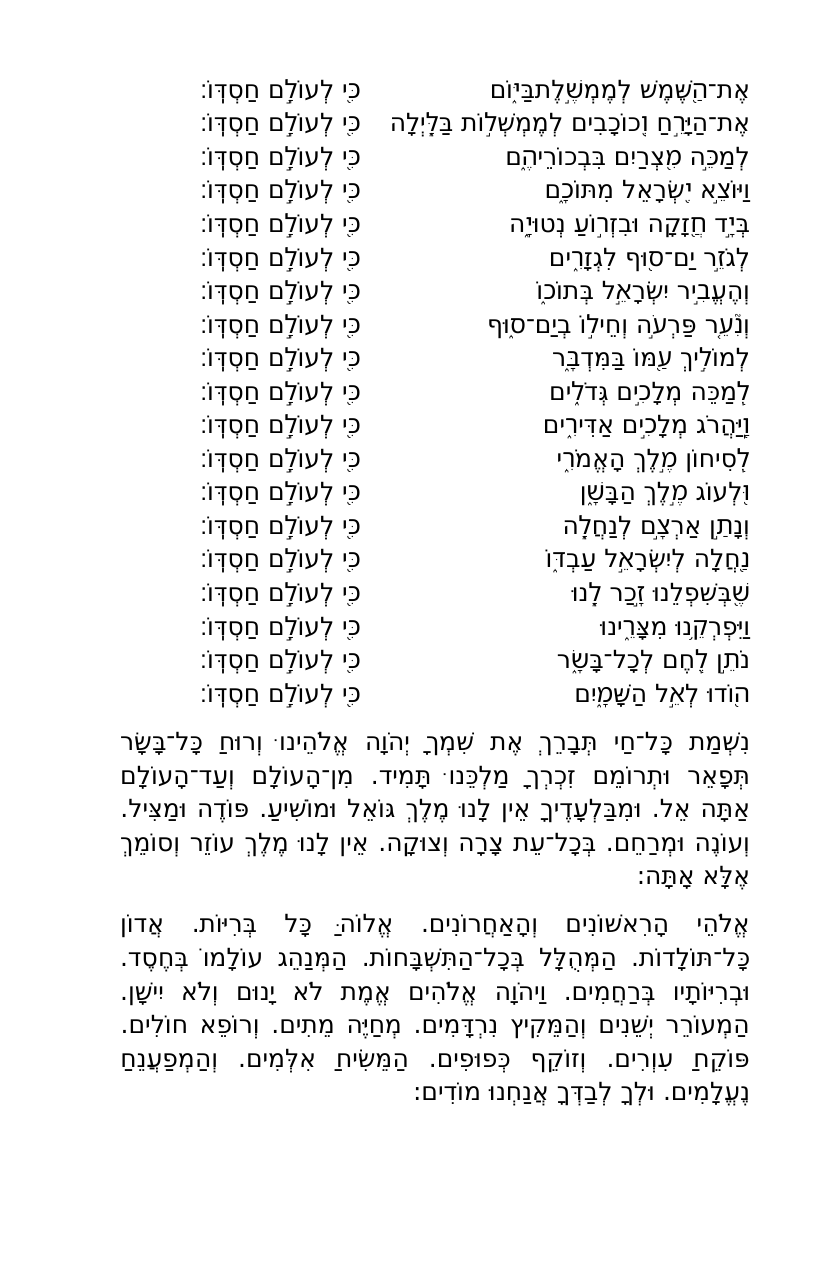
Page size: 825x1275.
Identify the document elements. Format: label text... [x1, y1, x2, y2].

text לְמוֹלִ֣יךְ עַ֭מּוֹ בַּמִּדְבָּ֑ר כִּ֖י לְעוֹלָ֣ם חַסְדּֽוֹ׃ [120, 343, 750, 372]
text נִשְׁמַת כָּל־חַי תְּבָרֵךְ אֶת שִׁמְךָ יְהֹוָה אֱלֹהֵינוּ וְרוּחַ כָּל־בָּשָׂר תְּפָאֵר וּתְרוֹמֵם זִכְרְךָ מַלְכֵּנוּ תָּמִיד. מִן־הָעוֹלָם וְעַד־הָעוֹלָם אַתָּה אֵל. וּמִבַּלְעָדֶיךָ אֵין לָנוּ מֶלֶךְ גּוֹאֵל וּמוֹשִׁיעַ. פּוֹדֶה וּמַצִּיל. וְעוֹנֶה וּמְרַחֵם. בְּכָל־עֵת צָרָה וְצוּקָה. אֵין לָנוּ מֶלֶךְ עוֹזֵר וְסוֹמֵךְ אֶלָּא אָתָּה: [120, 727, 750, 891]
text לְ֭סִיחוֹן מֶ֣לֶךְ הָאֱמֹרִ֑י כִּ֖י לְעוֹלָ֣ם חַסְדּֽוֹ׃ [120, 444, 750, 473]
text אֶת־הַ֭שֶּׁמֶשׁ לְמֶמְשֶׁ֣לֶתבַּיּ֑וֹם כִּ֖י לְעוֹלָ֣ם חַסְדּֽוֹ׃ [120, 75, 750, 104]
text אֶת־הַיָּרֵ֣חַ וְ֭כוֹכָבִים לְמֶמְשְׁל֣וֹת בַּלָּ֑יְלָה כִּ֖י לְעוֹלָ֣ם חַסְדּֽוֹ׃ [120, 108, 750, 138]
text נַ֭חֲלָה לְיִשְׂרָאֵ֣ל עַבְדּ֑וֹ כִּ֖י לְעוֹלָ֣ם חַסְדּֽוֹ׃ [120, 544, 750, 574]
text וַיִּפְרְקֵ֥נוּ מִצָּרֵ֑ינוּ כִּ֖י לְעוֹלָ֣ם חַסְדּֽוֹ׃ [120, 612, 750, 641]
text וְנָתַ֣ן אַרְצָ֣ם לְנַחֲלָ֑ה כִּ֖י לְעוֹלָ֣ם חַסְדּֽוֹ׃ [120, 511, 750, 540]
text וַֽ֭יַּהֲרֹג מְלָכִ֣ים אַדִּירִ֑ים כִּ֖י לְעוֹלָ֣ם חַסְדּֽוֹ׃ [120, 410, 750, 439]
text אֱלֹהֵי הָרִאשׁוֹנִים וְהָאַחֲרוֹנִים. אֱלוֹהַּ כָּל בְּרִיּוֹת. אֲדוֹן כָּל־תּוֹלָדוֹת. הַמְּהֻלָּל בְּכָל־הַתִּשְׁבָּחוֹת. הַמְּנַהֵג עוֹלָמוֹ בְּחֶסֶד. וּבְרִיּוֹתָיו בְּרַחֲמִים. וַיהֹוָה אֱלֹהִים אֱמֶת לֹא יָנוּם וְלֹא יִישָׁן. הַמְעוֹרֵר יְשֵׁנִים וְהַמֵּקִיץ נִרְדָּמִים. מְחַיֶּה מֵתִים. וְרוֹפֵא חוֹלִים. פּוֹקֵחַ עִוְרִים. וְזוֹקֵף כְּפוּפִים. הַמֵּשִׂיחַ אִלְּמִים. וְהַמְפַעֲנֵחַ נֶעֱלָמִים. וּלְךָ לְבַדְּךָ אֲנַחְנוּ מוֹדִים: [120, 909, 750, 1106]
text לְמַכֵּ֣ה מִ֭צְרַיִם בִּבְכוֹרֵיהֶ֑ם כִּ֖י לְעוֹלָ֣ם חַסְדּֽוֹ׃ [120, 142, 750, 171]
text וְהֶעֱבִ֣יר יִשְׂרָאֵ֣ל בְּתוֹכ֑וֹ ‏כִּ֖י לְעוֹלָ֣ם חַסְדּֽוֹ׃ [120, 276, 750, 305]
text וּ֭לְעוֹג מֶ֣לֶךְ הַבָּשָׁ֑ן כִּ֖י לְעוֹלָ֣ם חַסְדּֽוֹ׃ [120, 477, 750, 507]
text ה֭וֹדוּ לְאֵ֣ל הַשָּׁמָ֑יִם כִּ֖י לְעוֹלָ֣ם חַסְדּֽוֹ׃ ‏ [120, 679, 750, 708]
text בְּיָ֣ד חֲ֭זָקָה וּבִזְר֣וֹעַ נְטוּיָ֑ה כִּ֖י לְעוֹלָ֣ם חַסְדּֽוֹ׃ [120, 209, 750, 238]
text שֶׁ֭בְּשִׁפְלֵנוּ זָ֣כַר לָ֑נוּ כִּ֖י לְעוֹלָ֣ם חַסְדּֽוֹ׃ [120, 578, 750, 607]
text נֹתֵ֣ן לֶ֭חֶם לְכָל־בָּשָׂ֑ר כִּ֖י לְעוֹלָ֣ם חַסְדּֽוֹ׃ [120, 645, 750, 674]
text לְ֭מַכֵּה מְלָכִ֣ים גְּדֹלִ֑ים כִּ֖י לְעוֹלָ֣ם חַסְדּֽוֹ׃ [120, 377, 750, 406]
text לְגֹזֵ֣ר יַם־ס֭וּף לִגְזָרִ֑ים כִּ֖י לְעוֹלָ֣ם חַסְדּֽוֹ׃ [120, 243, 750, 272]
text וַיּוֹצֵ֣א יִ֭שְׂרָאֵל מִתּוֹכָ֑ם כִּ֖י לְעוֹלָ֣ם חַסְדּֽוֹ׃ [120, 176, 750, 205]
text וְנִ֘עֵ֤ר פַּרְעֹ֣ה וְחֵיל֣וֹ בְיַם־ס֑וּף כִּ֖י לְעוֹלָ֣ם חַסְדּֽוֹ׃ [120, 310, 750, 339]
